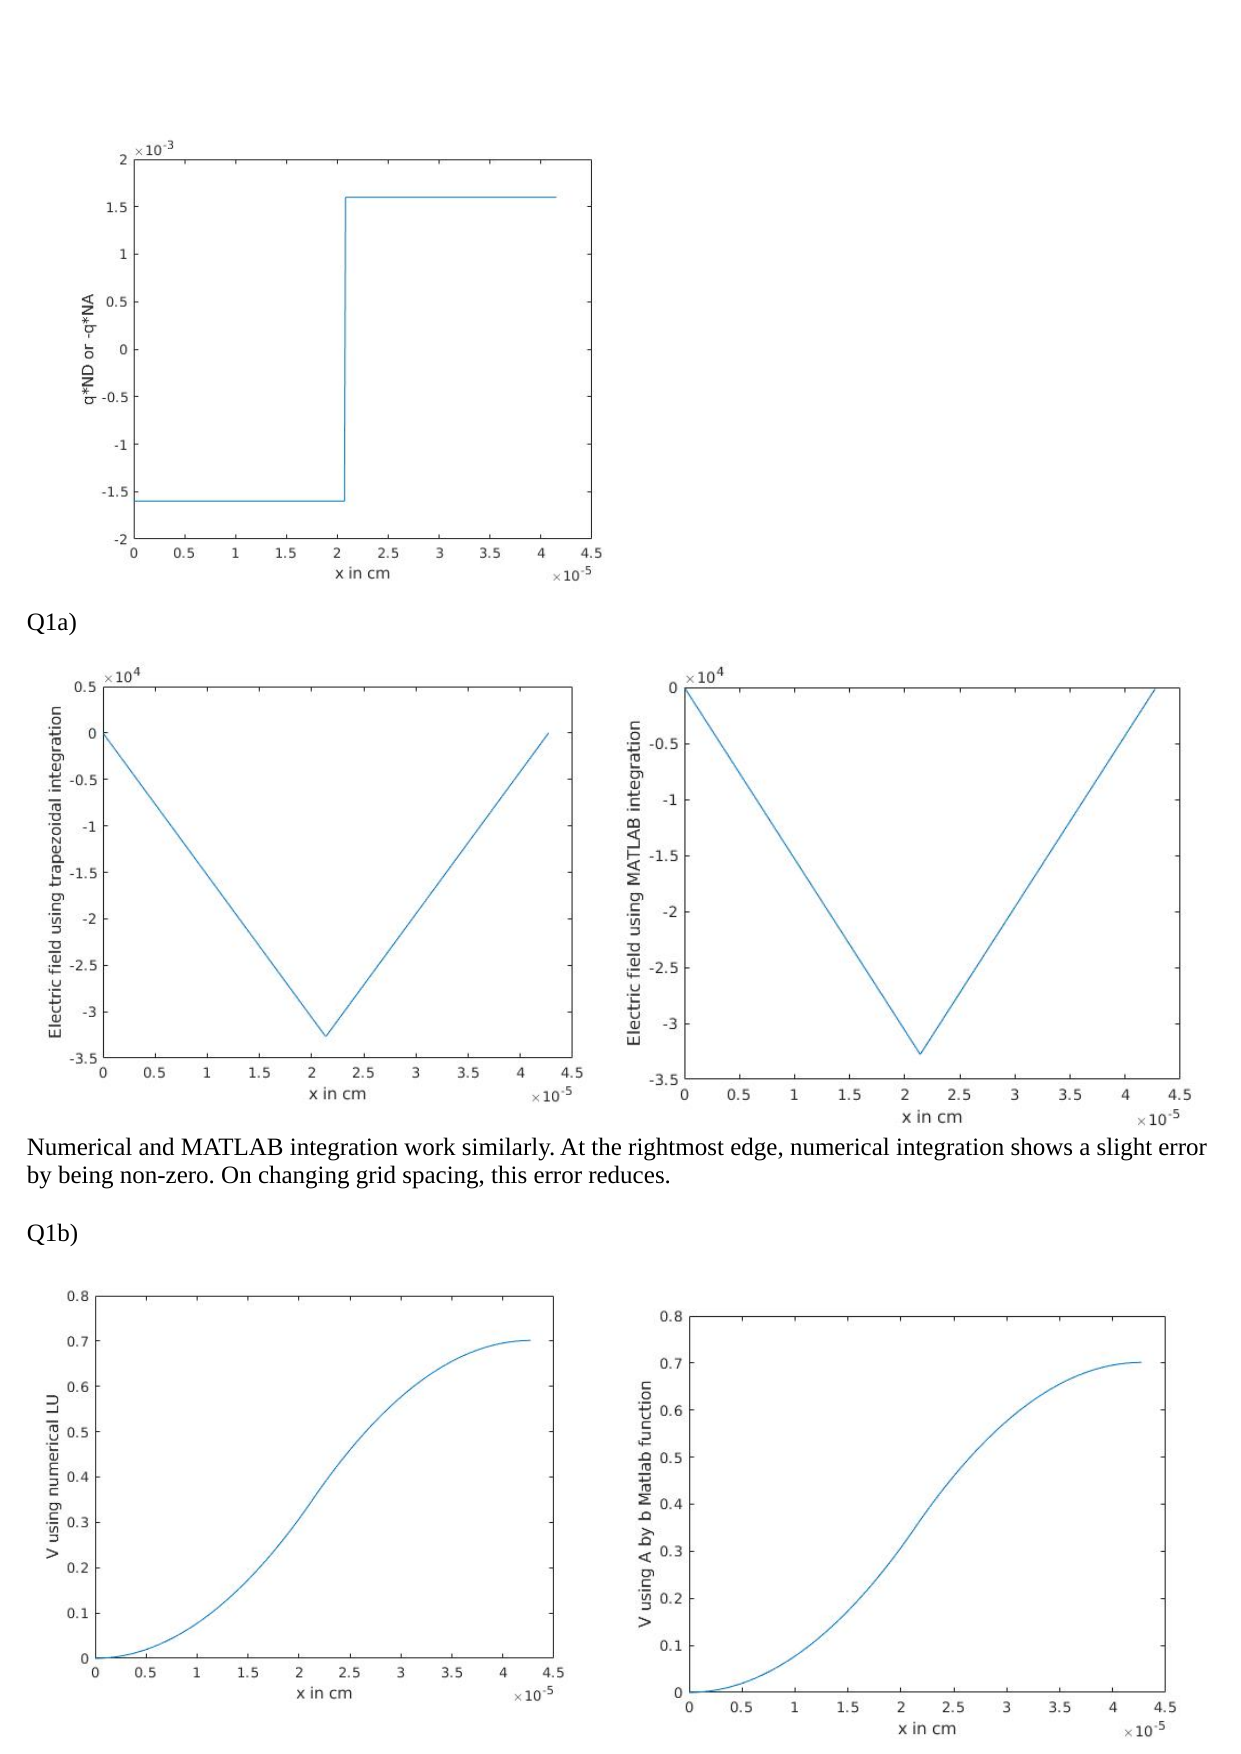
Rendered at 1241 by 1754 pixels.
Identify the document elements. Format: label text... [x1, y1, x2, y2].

picture [57, 124, 648, 591]
text Numerical and MATLAB integration work similarly. At the rightmost edge, numerical integration shows a slight error by being non-zero. On changing grid spacing, this error reduces. [27, 1108, 1214, 1189]
picture [24, 652, 1240, 1132]
text [27, 636, 1214, 653]
picture [18, 1263, 1224, 1743]
text Q1a) [27, 607, 1214, 636]
text Q1b) [27, 1218, 1214, 1247]
